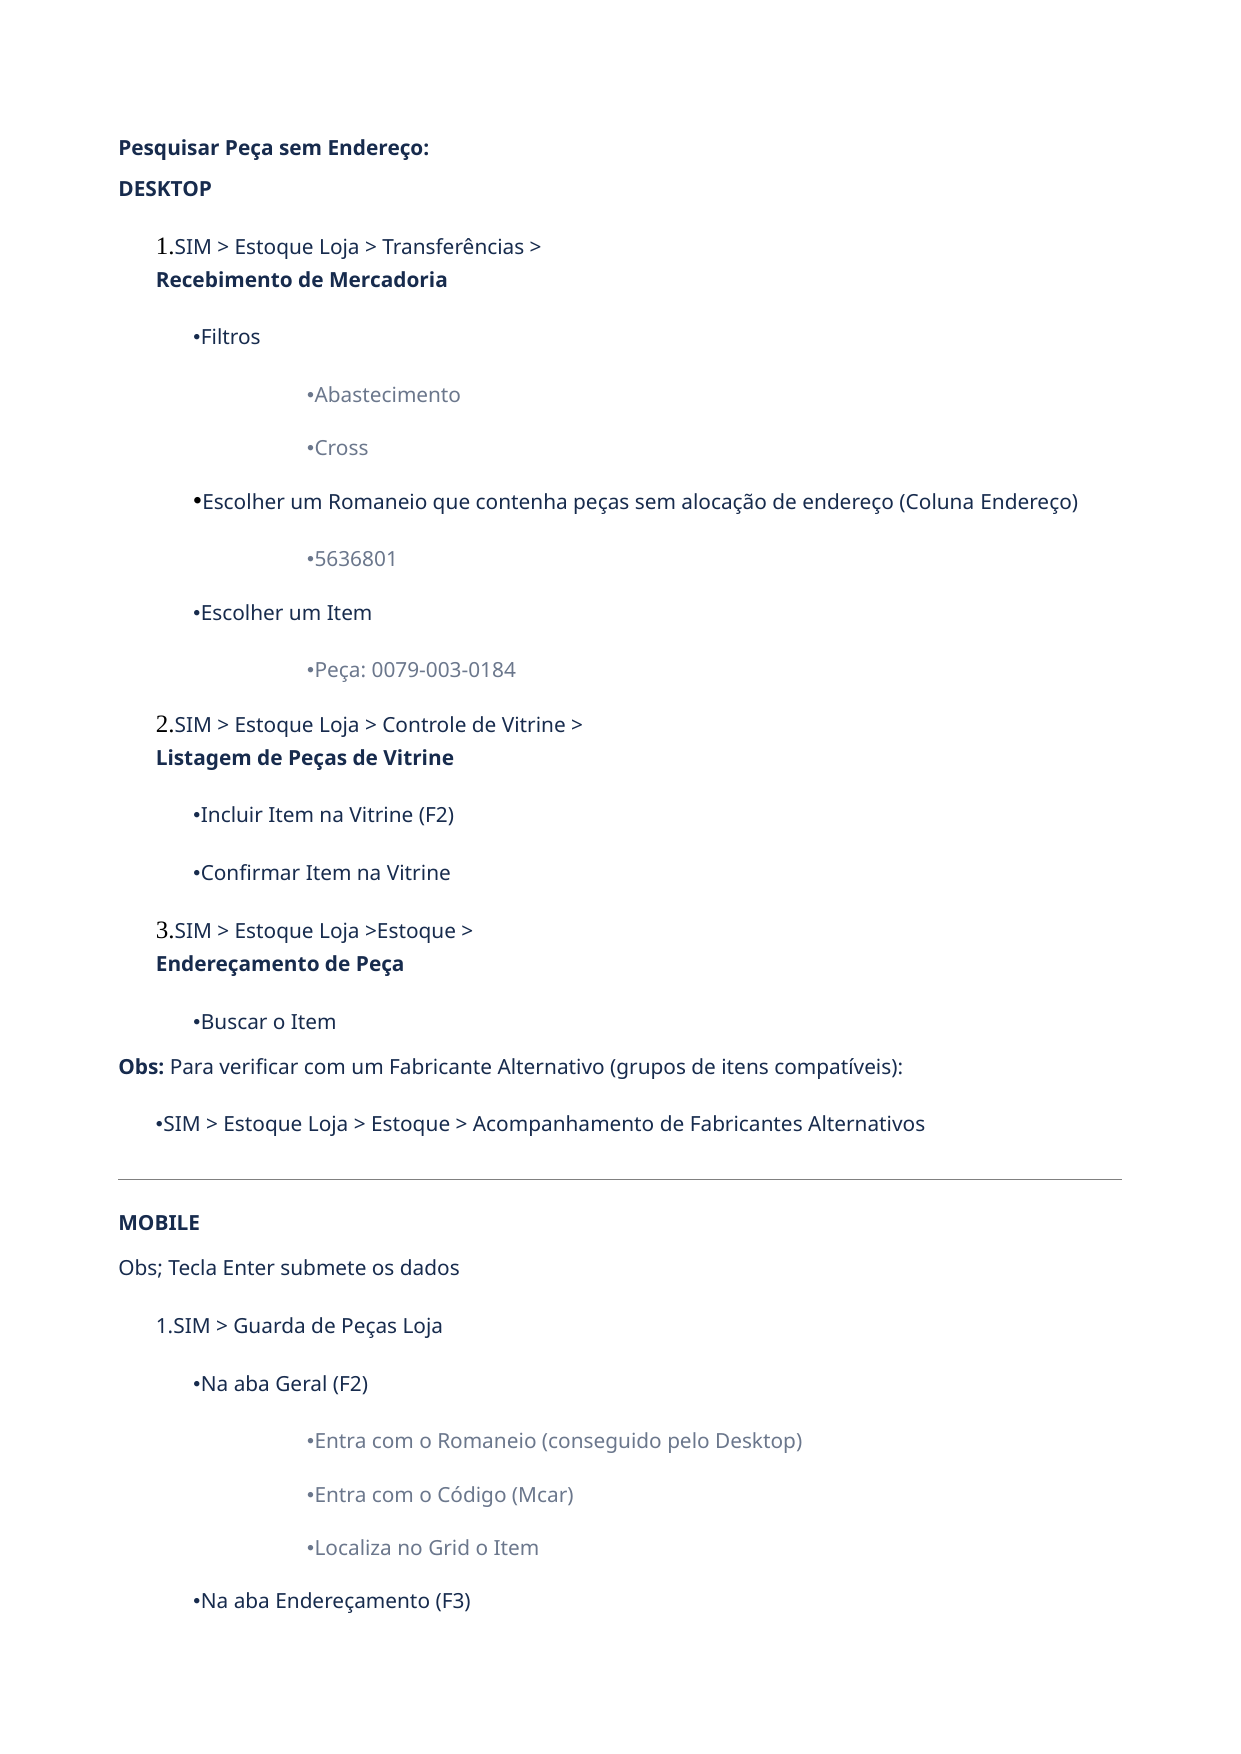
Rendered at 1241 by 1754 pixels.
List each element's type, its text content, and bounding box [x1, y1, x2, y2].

list Confirmar Item na Vitrine [193, 858, 1097, 886]
list Abastecimento [307, 380, 1026, 408]
text Obs: Para verificar com um Fabricante Alternativo (grupos de itens compatíveis): [118, 1052, 1122, 1080]
list SIM > Estoque Loja >Estoque > Endereçamento de Peça [156, 916, 1109, 978]
list SIM > Guarda de Peças Loja [156, 1311, 1109, 1339]
list Escolher um Item [193, 598, 1097, 626]
list 5636801 [307, 544, 1026, 573]
list SIM > Estoque Loja > Controle de Vitrine > Listagem de Peças de Vitrine [156, 709, 1109, 771]
list Escolher um Romaneio que contenha peças sem alocação de endereço (Coluna Endereço) [193, 487, 1097, 515]
list Incluir Item na Vitrine (F2) [193, 800, 1097, 829]
list Filtros [193, 322, 1097, 351]
text DESKTOP [118, 174, 1122, 202]
list Cross [307, 433, 1026, 462]
list Peça: 0079-003-0184 [307, 656, 1026, 684]
text MOBILE [118, 1208, 1122, 1237]
list Entra com o Romaneio (conseguido pelo Desktop) [307, 1426, 1026, 1455]
list Na aba Geral (F2) [193, 1369, 1097, 1397]
list SIM > Estoque Loja > Estoque > Acompanhamento de Fabricantes Alternativos [156, 1109, 1109, 1138]
list Buscar o Item [193, 1007, 1097, 1035]
list Na aba Endereçamento (F3) [193, 1587, 1097, 1615]
subtitle Pesquisar Peça sem Endereço: [118, 133, 1122, 161]
list Entra com o Código (Mcar) [307, 1480, 1026, 1508]
list Localiza no Grid o Item [307, 1533, 1026, 1562]
list SIM > Estoque Loja > Transferências > Recebimento de Mercadoria [156, 231, 1109, 293]
text Obs; Tecla Enter submete os dados [118, 1253, 1122, 1282]
